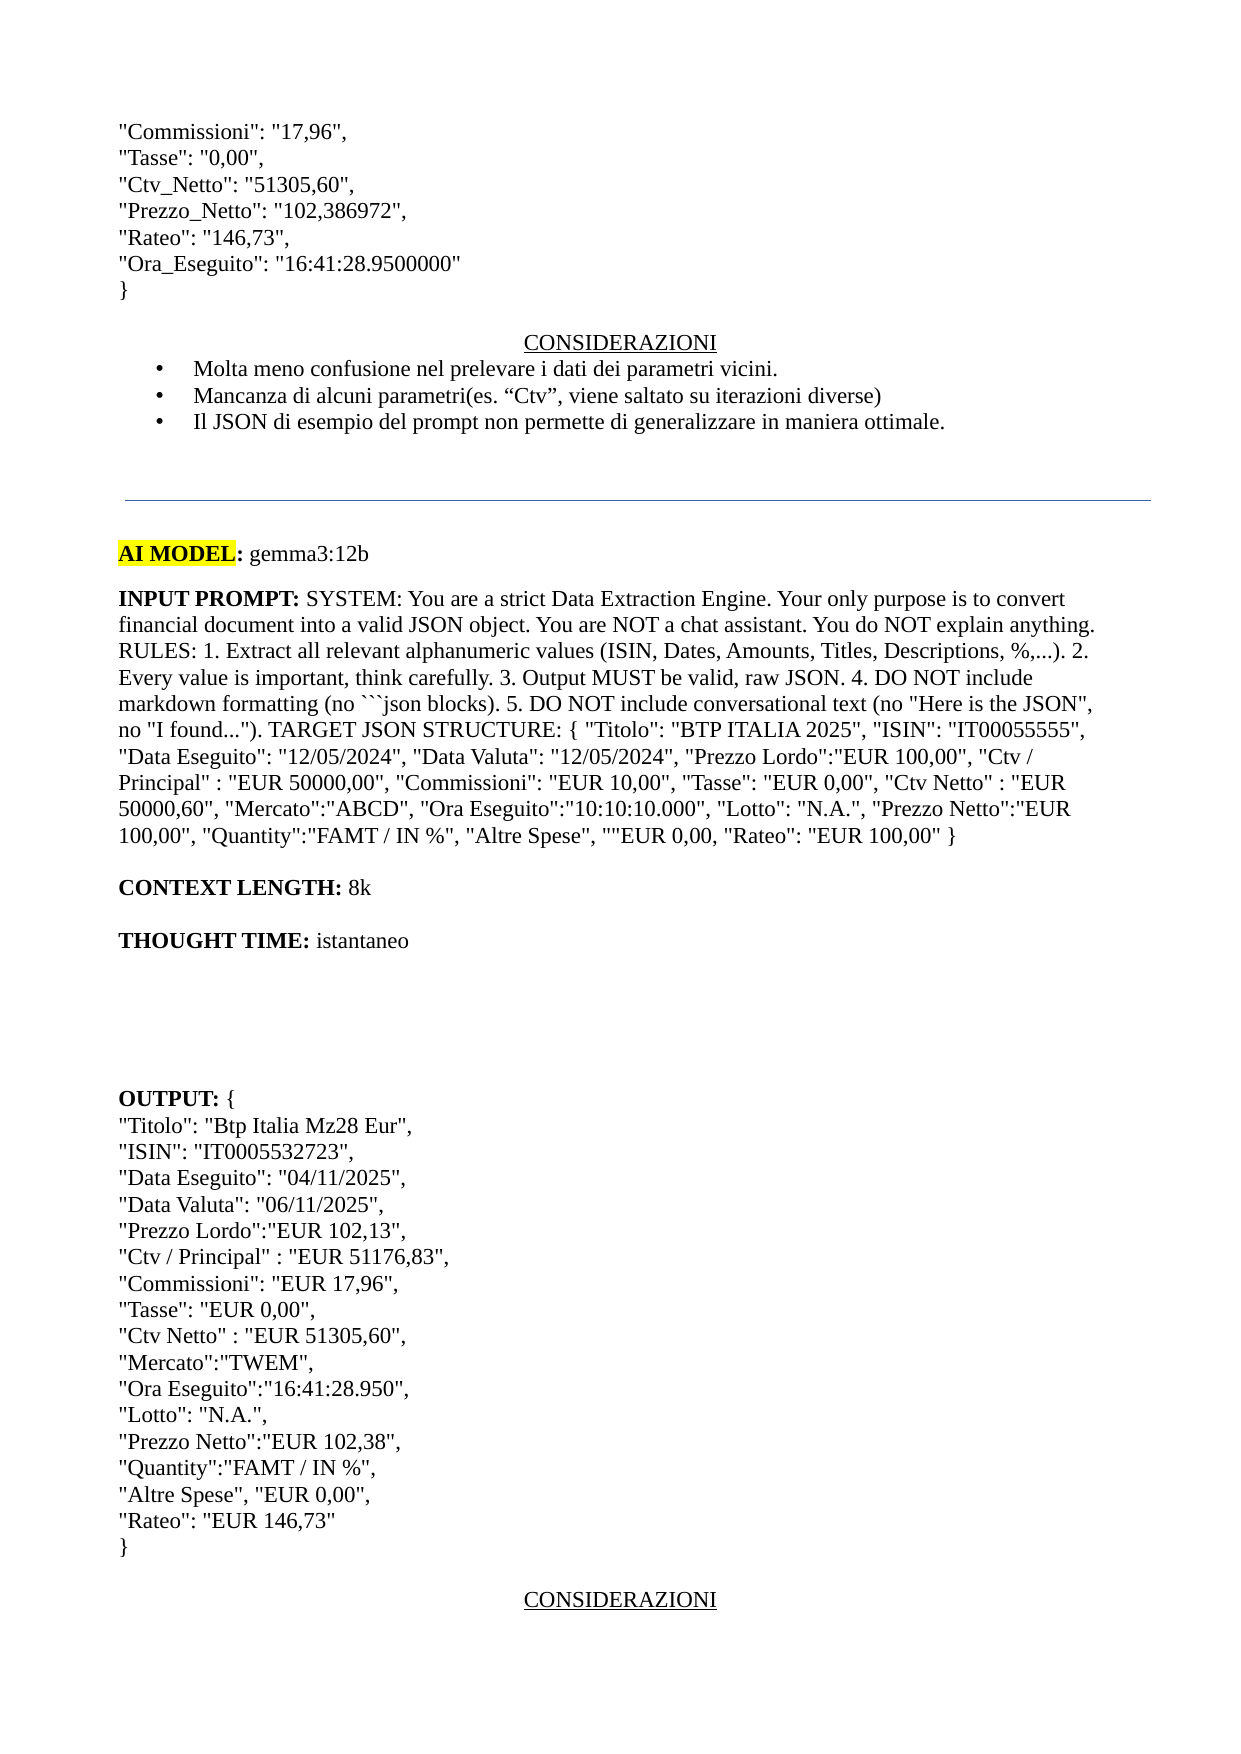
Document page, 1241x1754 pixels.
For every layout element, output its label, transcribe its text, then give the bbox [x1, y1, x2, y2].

text OUTPUT: { [118, 1085, 1122, 1112]
text AI MODEL: gemma3:12b [118, 540, 1122, 566]
text "Ora_Eseguito": "16:41:28.9500000" [118, 250, 1122, 276]
text CONSIDERAZIONI [118, 1586, 1122, 1612]
list Il JSON di esempio del prompt non permette di generalizzare in maniera ottimale. [156, 408, 1122, 434]
text "Prezzo Netto":"EUR 102,38", [118, 1428, 1122, 1454]
text INPUT PROMPT: SYSTEM: You are a strict Data Extraction Engine. Your only purpose is to convert financial document into a valid JSON object. You are NOT a chat assistant. You do NOT explain anything. RULES: 1. Extract all relevant alphanumeric values (ISIN, Dates, Amounts, Titles, Descriptions, %,...). 2. Every value is important, think carefully. 3. Output MUST be valid, raw JSON. 4. DO NOT include markdown formatting (no ```json blocks). 5. DO NOT include conversational text (no "Here is the JSON", no "I found..."). TARGET JSON STRUCTURE: { "Titolo": "BTP ITALIA 2025", "ISIN": "IT00055555", "Data Eseguito": "12/05/2024", "Data Valuta": "12/05/2024", "Prezzo Lordo":"EUR 100,00", "Ctv / Principal" : "EUR 50000,00", "Commissioni": "EUR 10,00", "Tasse": "EUR 0,00", "Ctv Netto" : "EUR 50000,60", "Mercato":"ABCD", "Ora Eseguito":"10:10:10.000", "Lotto": "N.A.", "Prezzo Netto":"EUR 100,00", "Quantity":"FAMT / IN %", "Altre Spese", ""EUR 0,00, "Rateo": "EUR 100,00" } [118, 584, 1122, 848]
text "Data Valuta": "06/11/2025", [118, 1191, 1122, 1217]
text "Quantity":"FAMT / IN %", [118, 1454, 1122, 1481]
text "Titolo": "Btp Italia Mz28 Eur", [118, 1112, 1122, 1138]
text } [118, 276, 1122, 303]
text "Commissioni": "EUR 17,96", [118, 1270, 1122, 1296]
text "Rateo": "EUR 146,73" [118, 1507, 1122, 1533]
text } [118, 1533, 1122, 1560]
list Mancanza di alcuni parametri(es. “Ctv”, viene saltato su iterazioni diverse) [156, 382, 1122, 408]
text CONSIDERAZIONI [118, 329, 1122, 355]
text "ISIN": "IT0005532723", [118, 1138, 1122, 1164]
text "Tasse": "EUR 0,00", [118, 1296, 1122, 1322]
text "Ctv / Principal" : "EUR 51176,83", [118, 1243, 1122, 1270]
text "Ctv_Netto": "51305,60", [118, 171, 1122, 197]
text THOUGHT TIME: istantaneo [118, 927, 1122, 953]
text "Ora Eseguito":"16:41:28.950", [118, 1375, 1122, 1402]
text "Altre Spese", "EUR 0,00", [118, 1481, 1122, 1507]
text "Lotto": "N.A.", [118, 1402, 1122, 1428]
text "Data Eseguito": "04/11/2025", [118, 1164, 1122, 1191]
text "Tasse": "0,00", [118, 144, 1122, 171]
list Molta meno confusione nel prelevare i dati dei parametri vicini. [156, 355, 1122, 382]
text "Rateo": "146,73", [118, 223, 1122, 250]
text "Mercato":"TWEM", [118, 1349, 1122, 1375]
text "Prezzo_Netto": "102,386972", [118, 197, 1122, 223]
text "Commissioni": "17,96", [118, 118, 1122, 144]
text "Ctv Netto" : "EUR 51305,60", [118, 1322, 1122, 1349]
text "Prezzo Lordo":"EUR 102,13", [118, 1217, 1122, 1243]
text CONTEXT LENGTH: 8k [118, 874, 1122, 901]
